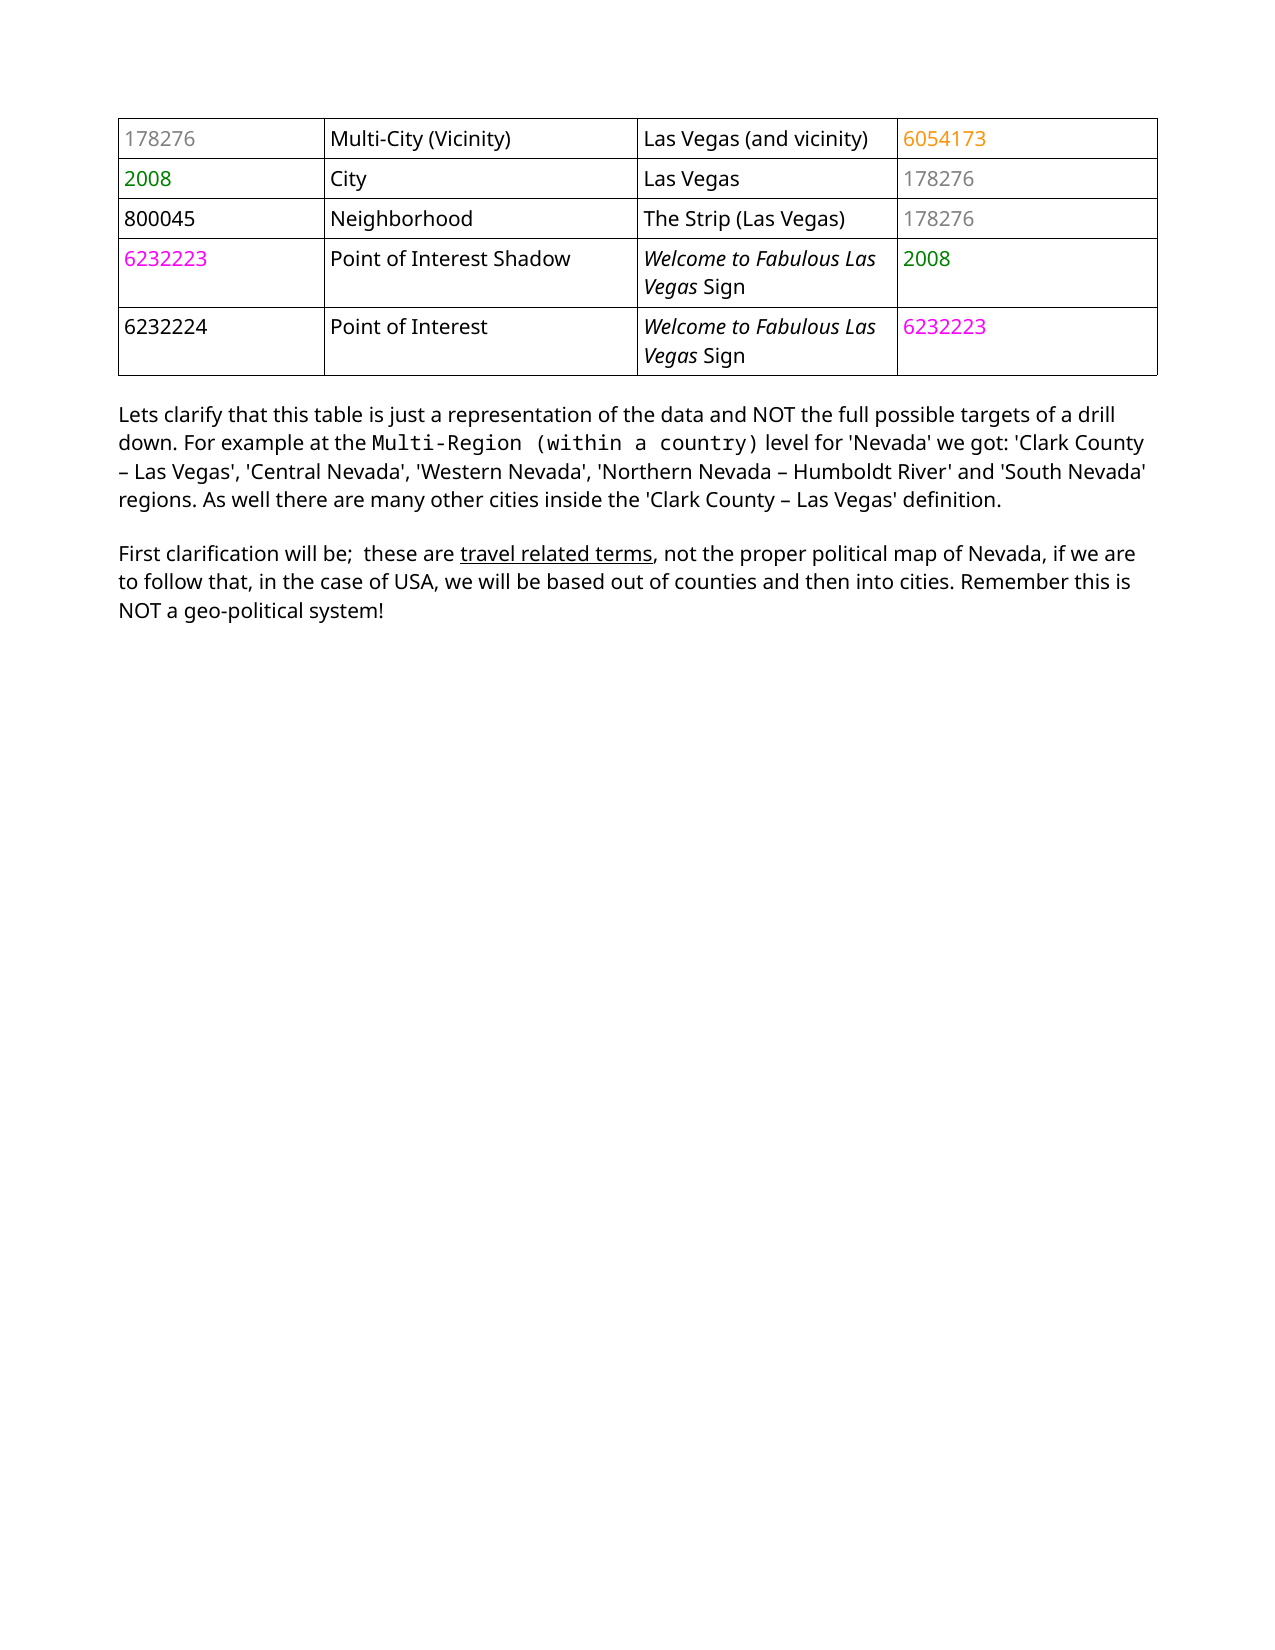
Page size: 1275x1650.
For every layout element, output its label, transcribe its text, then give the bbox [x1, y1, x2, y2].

table_cell The Strip (Las Vegas) [638, 199, 897, 238]
table_cell Point of Interest Shadow [325, 239, 637, 307]
table_cell 800045 [119, 199, 324, 238]
subtitle First clarification will be; these are travel related terms, not the proper political map of Nevada, if we are to follow that, in the case of USA, we will be based out of counties and then into cities. Remember this is NOT a geo-political system! [118, 539, 1157, 624]
table_cell Las Vegas (and vicinity) [638, 119, 897, 158]
table_cell City [325, 159, 637, 198]
table_cell Point of Interest [325, 308, 637, 375]
table_cell Welcome to Fabulous Las Vegas Sign [638, 239, 897, 307]
table_cell 6232223 [119, 239, 324, 307]
table_cell Welcome to Fabulous Las Vegas Sign [638, 308, 897, 375]
table_cell Multi-City (Vicinity) [325, 119, 637, 158]
table_cell 6054173 [898, 119, 1157, 158]
table_cell 178276 [119, 119, 324, 158]
table_cell 2008 [898, 239, 1157, 307]
table_cell 6232223 [898, 308, 1157, 375]
table_cell 178276 [898, 159, 1157, 198]
table_cell 178276 [898, 199, 1157, 238]
table_cell 6232224 [119, 308, 324, 375]
table_cell Las Vegas [638, 159, 897, 198]
subtitle Lets clarify that this table is just a representation of the data and NOT the full possible targets of a drill down. For example at the Multi-Region (within a country) level for 'Nevada' we got: 'Clark County – Las Vegas', 'Central Nevada', 'Western Nevada', 'Northern Nevada – Humboldt River' and 'South Nevada' regions. As well there are many other cities inside the 'Clark County – Las Vegas' definition. [118, 400, 1157, 514]
table_cell Neighborhood [325, 199, 637, 238]
table_cell 2008 [119, 159, 324, 198]
